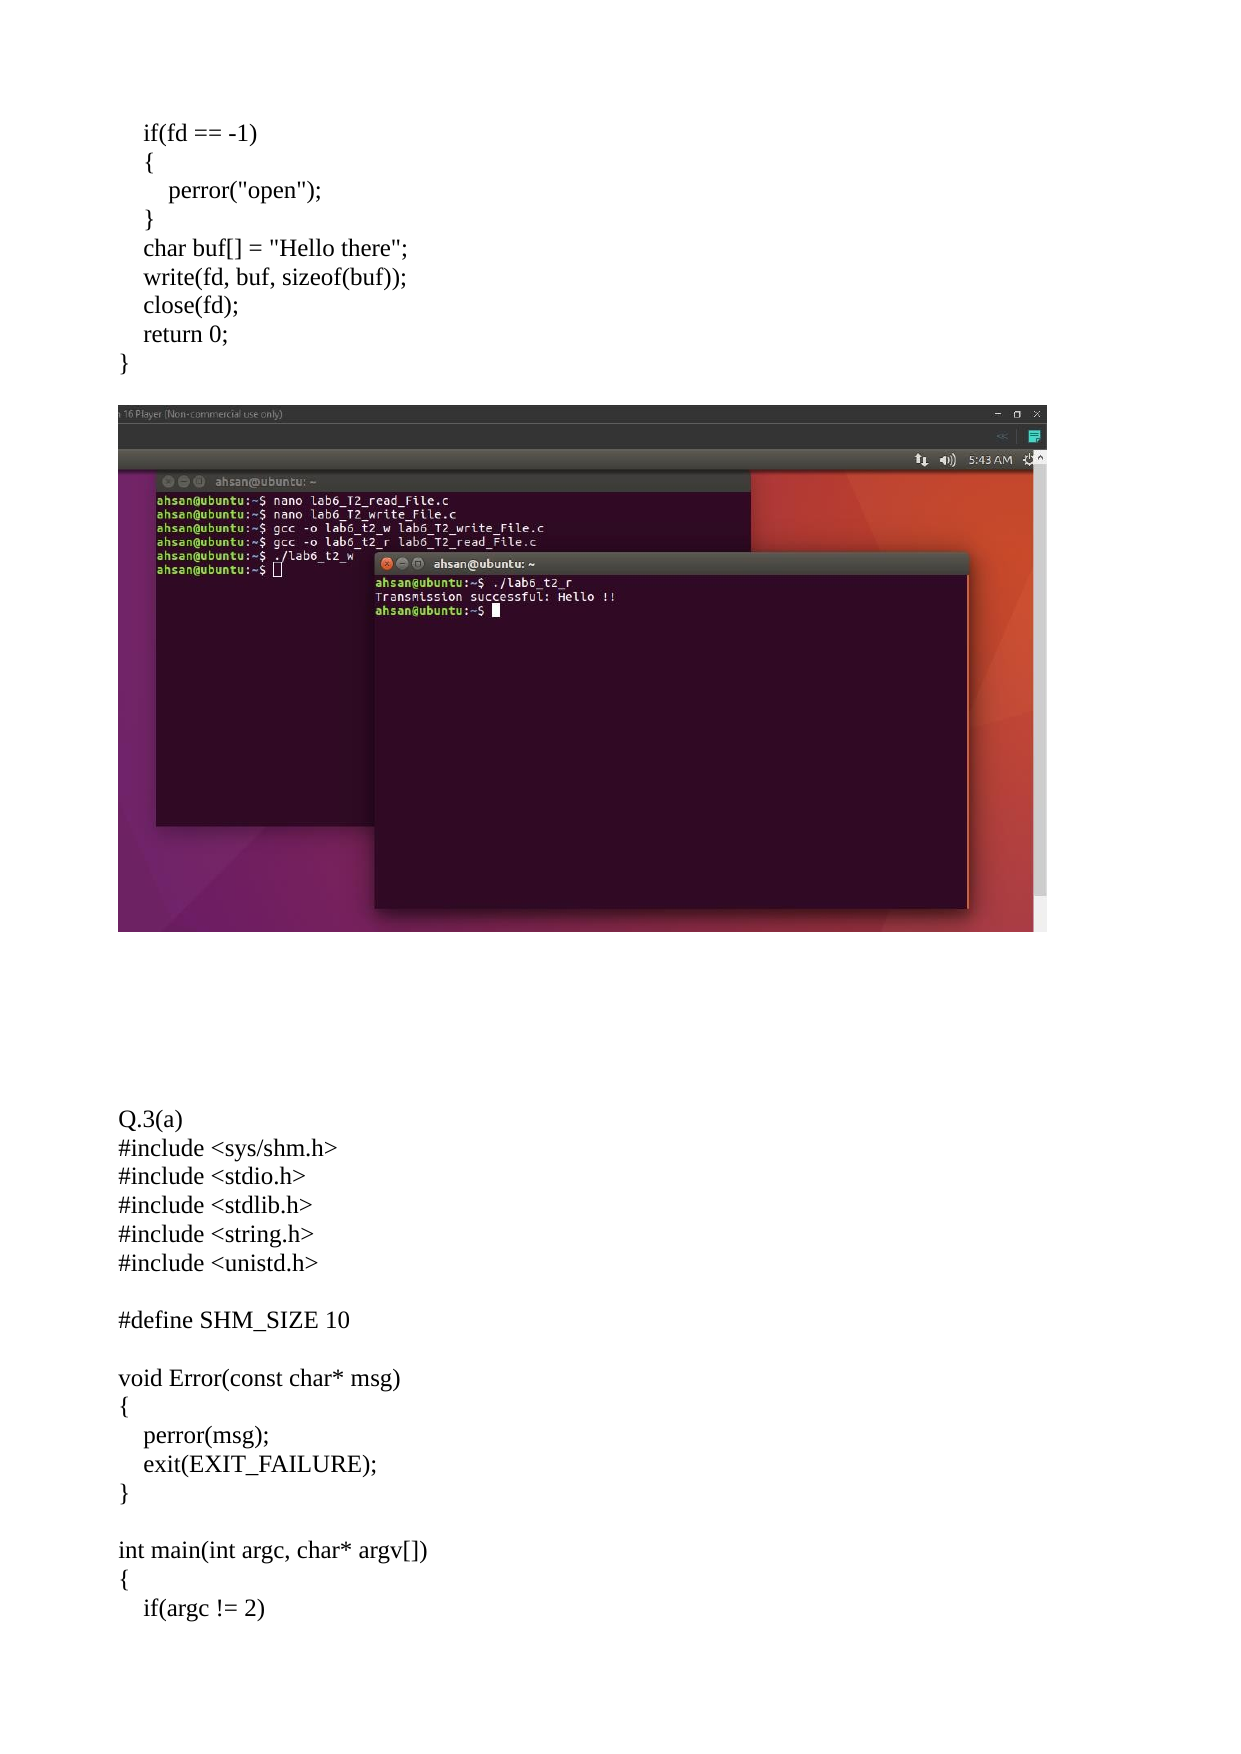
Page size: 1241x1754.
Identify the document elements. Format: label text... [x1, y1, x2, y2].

text } [118, 348, 1122, 377]
text #include <stdio.h> [118, 1161, 1122, 1190]
text Q.3(a) [118, 1104, 1122, 1133]
text void Error(const char* msg) [118, 1363, 1122, 1391]
text exit(EXIT_FAILURE); [118, 1449, 1122, 1478]
text close(fd); [118, 291, 1122, 319]
text write(fd, buf, sizeof(buf)); [118, 262, 1122, 291]
text perror(msg); [118, 1420, 1122, 1449]
text if(argc != 2) [118, 1593, 1122, 1621]
text char buf[] = "Hello there"; [118, 233, 1122, 262]
text } [118, 1478, 1122, 1506]
text int main(int argc, char* argv[]) [118, 1535, 1122, 1564]
text { [118, 1564, 1122, 1593]
text #include <string.h> [118, 1219, 1122, 1248]
text #include <unistd.h> [118, 1248, 1122, 1276]
text perror("open"); [118, 176, 1122, 204]
text { [118, 1391, 1122, 1420]
text } [118, 204, 1122, 233]
text #define SHM_SIZE 10 [118, 1305, 1122, 1334]
text #include <stdlib.h> [118, 1190, 1122, 1219]
text if(fd == -1) [118, 118, 1122, 147]
text #include <sys/shm.h> [118, 1133, 1122, 1161]
text { [118, 147, 1122, 176]
text return 0; [118, 319, 1122, 348]
